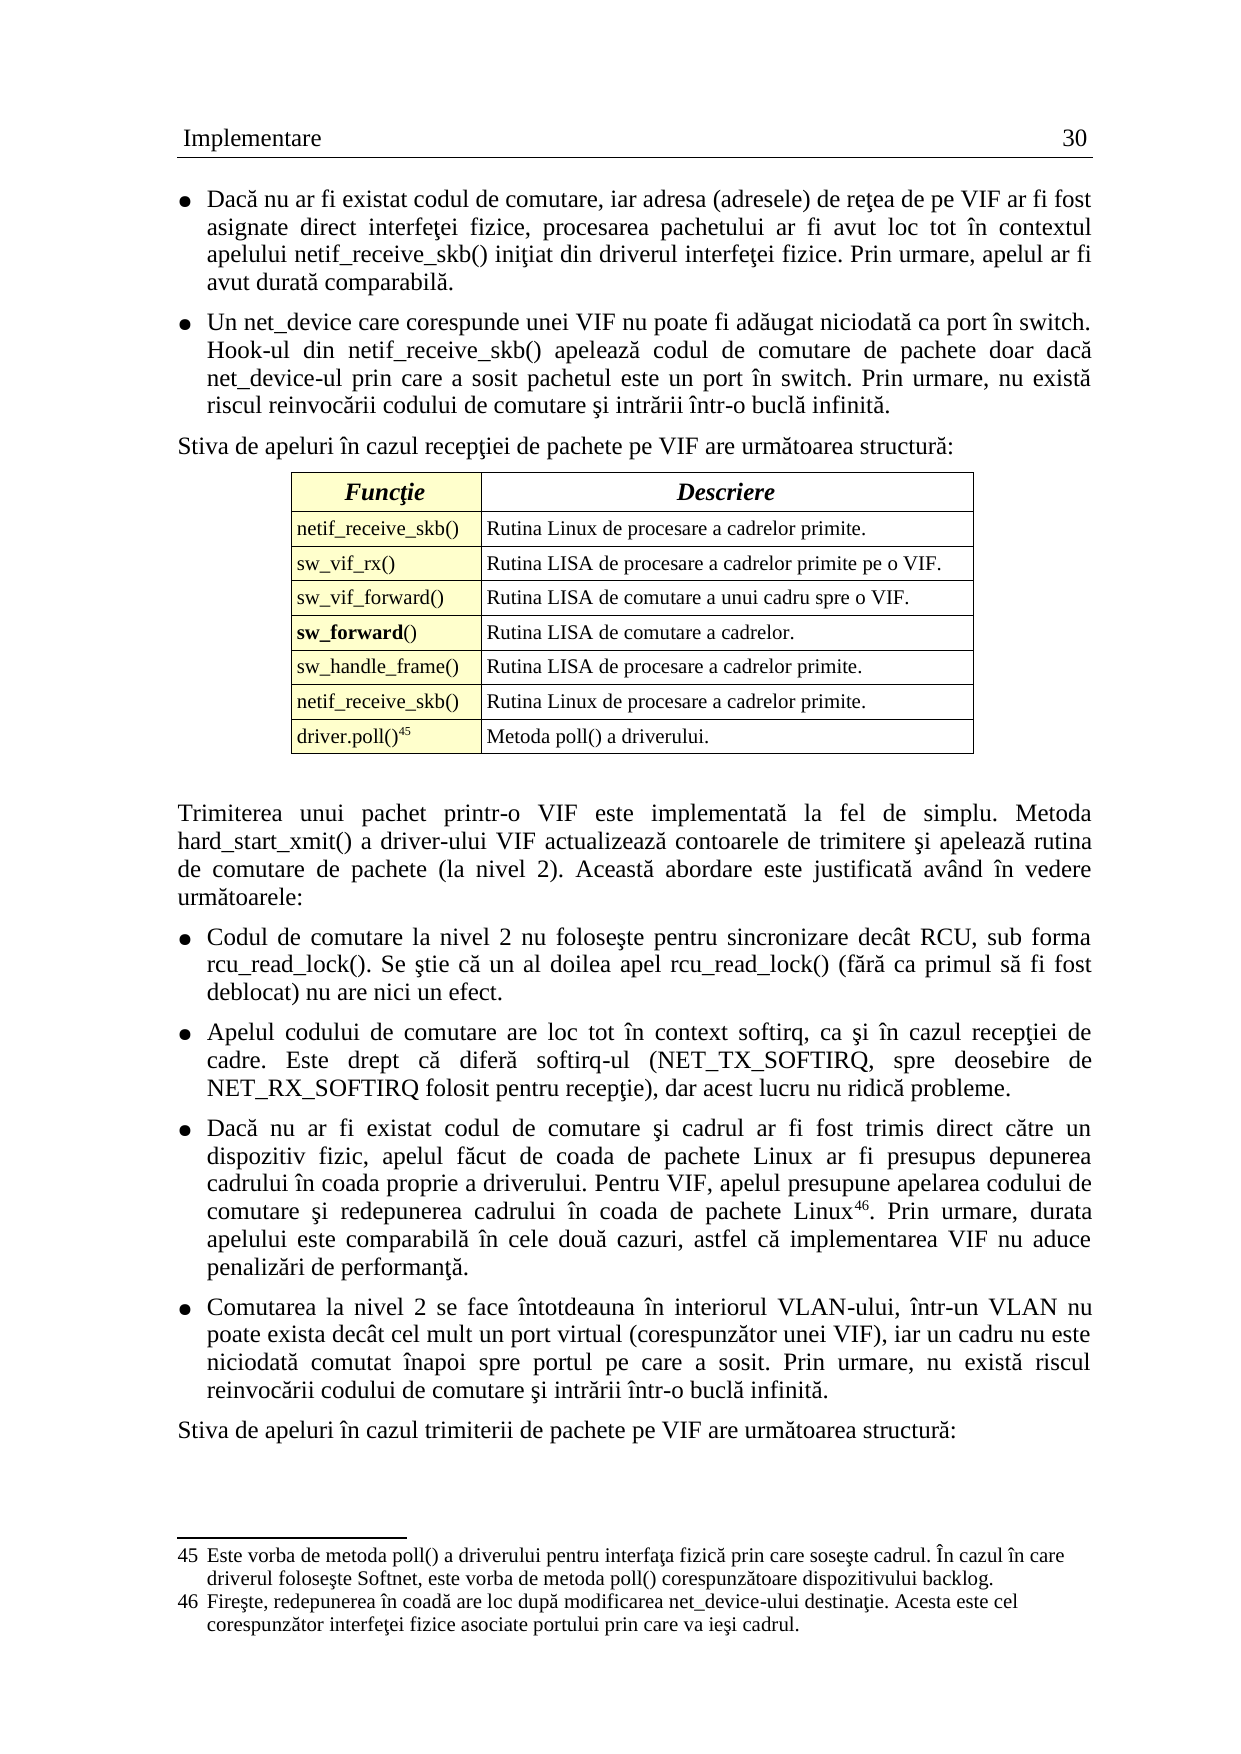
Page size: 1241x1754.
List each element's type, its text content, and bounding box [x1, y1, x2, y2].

text Trimiterea unui pachet printr‑o VIF este implementată la fel de simplu. Metoda hard_start_xmit() a driver‑ului VIF actualizează contoarele de trimitere şi apelează rutina de comutare de pachete (la nivel 2). Această abordare este justificată având în vedere următoarele: [177, 799, 1093, 910]
table_cell Rutina LISA de procesare a cadrelor primite pe o VIF. [482, 547, 973, 580]
table_header Funcţie [292, 473, 481, 511]
text Stiva de apeluri în cazul recepţiei de pachete pe VIF are următoarea structură: [177, 432, 1093, 459]
table_cell Rutina LISA de procesare a cadrelor primite. [482, 651, 973, 684]
table_header Descriere [482, 473, 973, 511]
table_cell Rutina Linux de procesare a cadrelor primite. [482, 512, 973, 546]
table_cell Metoda poll() a driverului. [482, 720, 973, 753]
table_cell sw_handle_frame() [292, 651, 481, 684]
list Dacă nu ar fi existat codul de comutare, iar adresa (adresele) de reţea de pe VIF ar fi fost asignate direct interfeţei fizice, procesarea pachetului ar fi avut loc tot în contextul apelului netif_receive_skb() iniţiat din driverul interfeţei fizice. Prin urmare, apelul ar fi avut durată comparabilă. [177, 185, 1093, 296]
table_cell Rutina Linux de procesare a cadrelor primite. [482, 685, 973, 719]
list Apelul codului de comutare are loc tot în context softirq, ca şi în cazul recepţiei de cadre. Este drept că diferă softirq‑ul (NET_TX_SOFTIRQ, spre deosebire de NET_RX_SOFTIRQ folosit pentru recepţie), dar acest lucru nu ridică probleme. [177, 1018, 1093, 1102]
table_cell sw_vif_forward() [292, 581, 481, 615]
list Un net_device care corespunde unei VIF nu poate fi adăugat niciodată ca port în switch. Hook‑ul din netif_receive_skb() apelează codul de comutare de pachete doar dacă net_device‑ul prin care a sosit pachetul este un port în switch. Prin urmare, nu există riscul reinvocării codului de comutare şi intrării într‑o buclă infinită. [177, 308, 1093, 419]
list Codul de comutare la nivel 2 nu foloseşte pentru sincronizare decât RCU, sub forma rcu_read_lock(). Se ştie că un al doilea apel rcu_read_lock() (fără ca primul să fi fost deblocat) nu are nici un efect. [177, 923, 1093, 1006]
table_cell sw_forward() [292, 616, 481, 650]
list Comutarea la nivel 2 se face întotdeauna în interiorul VLAN‑ului, într‑un VLAN nu poate exista decât cel mult un port virtual (corespunzător unei VIF), iar un cadru nu este niciodată comutat înapoi spre portul pe care a sosit. Prin urmare, nu există riscul reinvocării codului de comutare şi intrării într‑o buclă infinită. [177, 1293, 1093, 1404]
table_cell sw_vif_rx() [292, 547, 481, 580]
text Stiva de apeluri în cazul trimiterii de pachete pe VIF are următoarea structură: [177, 1416, 1093, 1444]
list Fireşte, redepunerea în coadă are loc după modificarea net_device‑ului destinaţie. Acesta este cel corespunzător interfeţei fizice asociate portului prin care va ieşi cadrul. [177, 1590, 1093, 1636]
table_cell driver.poll() [292, 720, 481, 753]
table_cell Rutina LISA de comutare a unui cadru spre o VIF. [482, 581, 973, 615]
table_cell Rutina LISA de comutare a cadrelor. [482, 616, 973, 650]
table_cell netif_receive_skb() [292, 512, 481, 546]
list Dacă nu ar fi existat codul de comutare şi cadrul ar fi fost trimis direct către un dispozitiv fizic, apelul făcut de coada de pachete Linux ar fi presupus depunerea cadrului în coada proprie a driverului. Pentru VIF, apelul presupune apelarea codului de comutare şi redepunerea cadrului în coada de pachete Linux. Prin urmare, durata apelului este comparabilă în cele două cazuri, astfel că implementarea VIF nu aduce penalizări de performanţă. [177, 1114, 1093, 1280]
table_cell netif_receive_skb() [292, 685, 481, 719]
